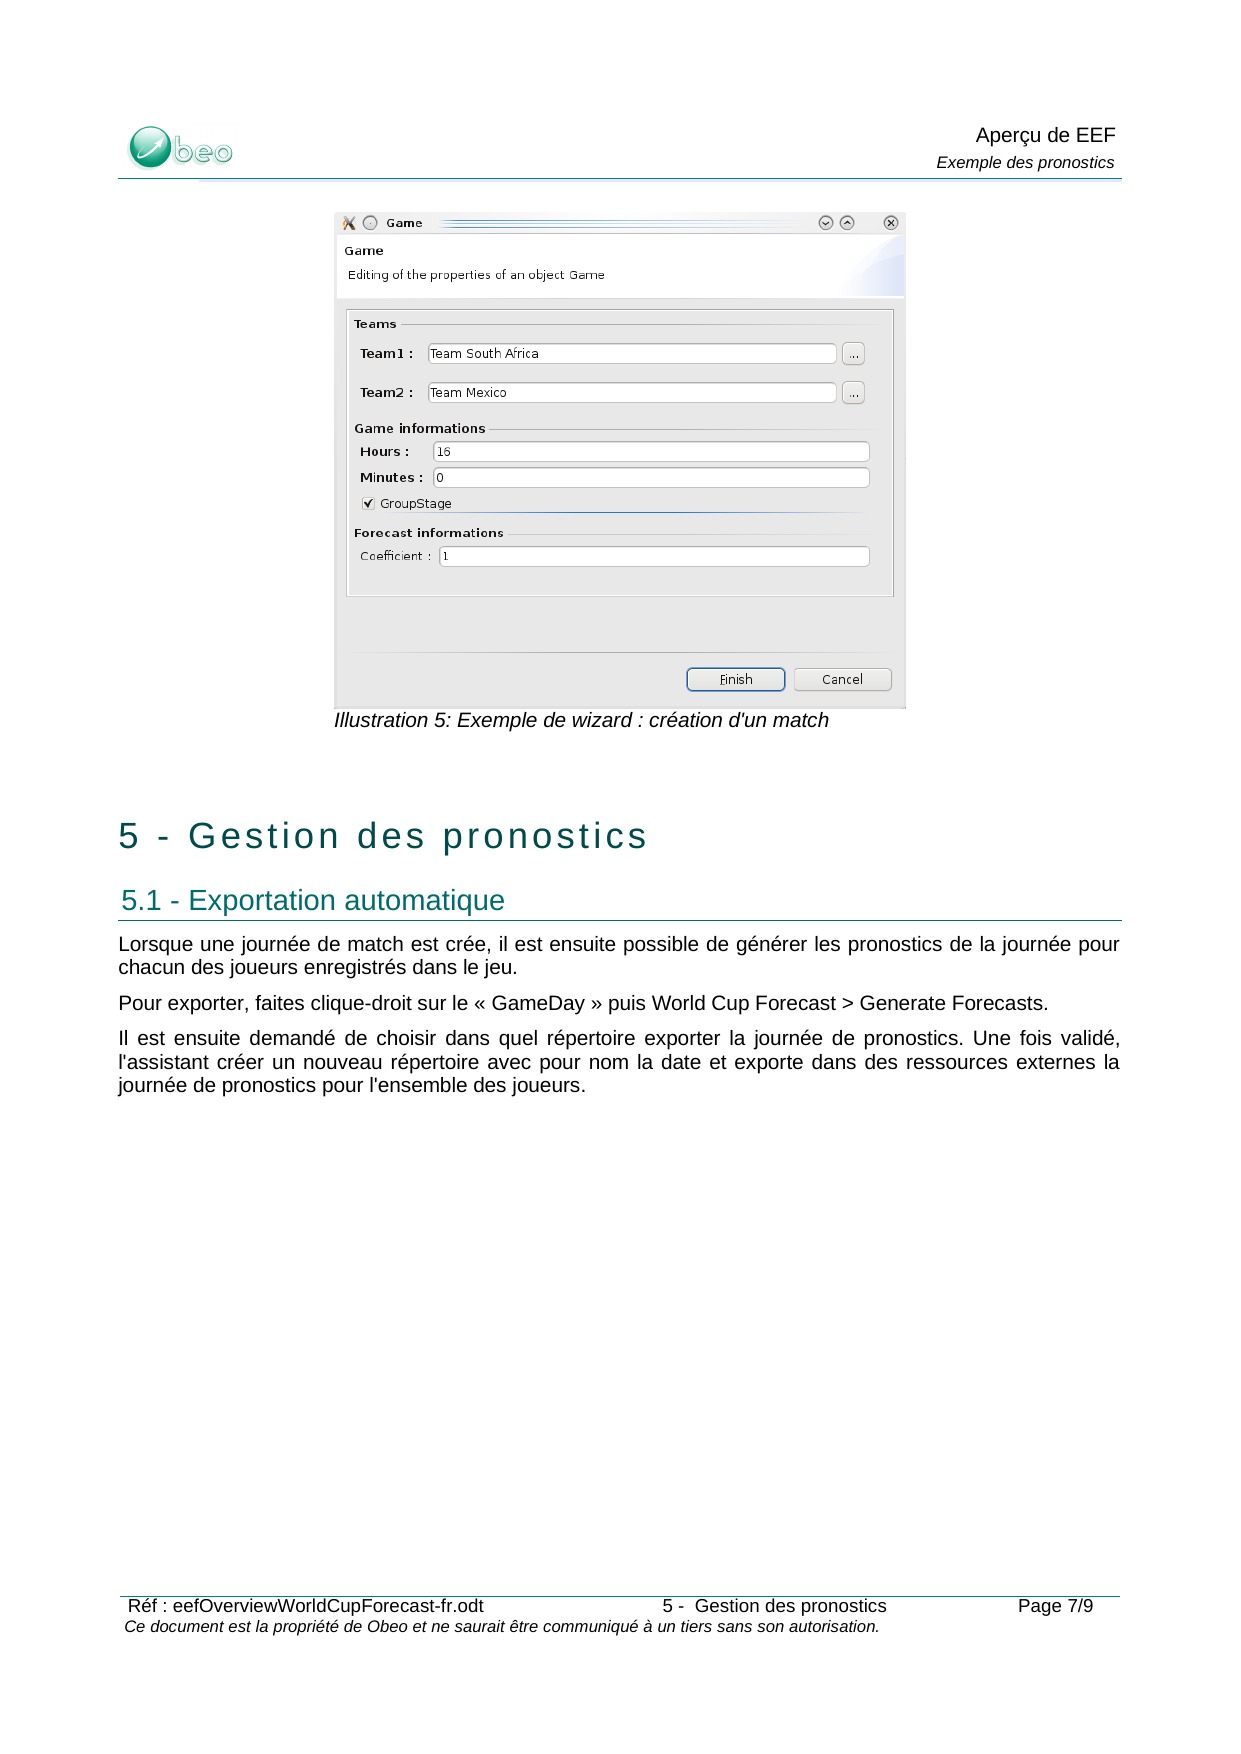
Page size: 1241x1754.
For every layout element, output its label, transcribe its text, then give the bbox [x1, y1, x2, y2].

picture [123, 123, 238, 171]
picture [333, 212, 907, 709]
text Pour exporter, faites clique-droit sur le « GameDay » puis World Cup Forecast > Generate Forecasts. [118, 991, 1122, 1014]
text Il est ensuite demandé de choisir dans quel répertoire exporter la journée de pronostics. Une fois validé, l'assistant créer un nouveau répertoire avec pour nom la date et exporte dans des ressources externes la journée de pronostics pour l'ensemble des joueurs. [118, 1027, 1122, 1097]
subtitle Gestion des pronostics [118, 816, 1122, 856]
subtitle Exportation automatique [118, 881, 1122, 920]
text Lorsque une journée de match est crée, il est ensuite possible de générer les pronostics de la journée pour chacun des joueurs enregistrés dans le jeu. [118, 932, 1122, 979]
text Illustration 5: Exemple de wizard : création d'un match [334, 709, 906, 732]
